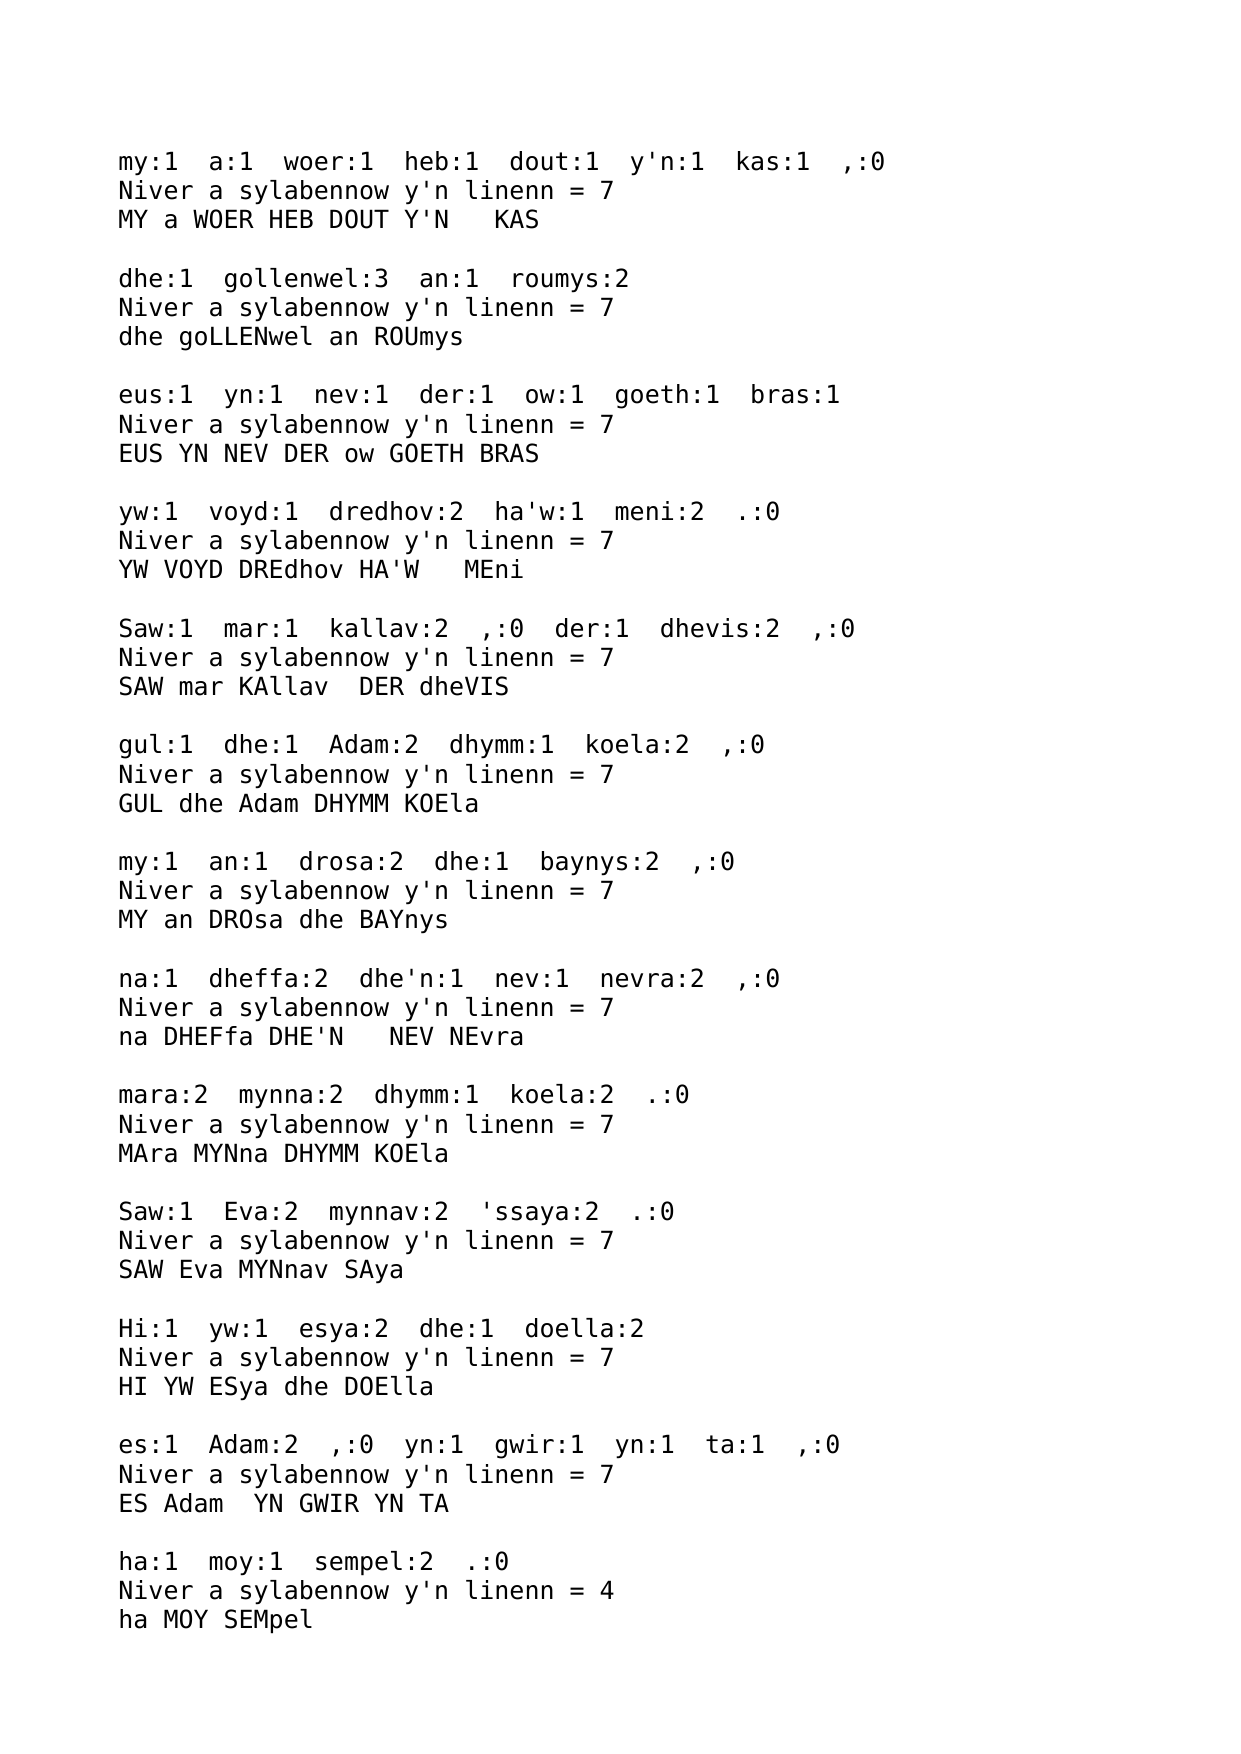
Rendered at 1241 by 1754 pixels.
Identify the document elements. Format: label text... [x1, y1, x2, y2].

text EUS YN NEV DER ow GOETH BRAS [118, 439, 1122, 468]
text HI YW ESya dhe DOElla [118, 1372, 1122, 1401]
text Niver a sylabennow y'n linenn = 7 [118, 1343, 1122, 1372]
text dhe goLLENwel an ROUmys [118, 322, 1122, 351]
text Saw:1 Eva:2 mynnav:2 'ssaya:2 .:0 [118, 1197, 1122, 1226]
text Niver a sylabennow y'n linenn = 7 [118, 293, 1122, 322]
text Niver a sylabennow y'n linenn = 7 [118, 526, 1122, 556]
text Niver a sylabennow y'n linenn = 7 [118, 1460, 1122, 1489]
text Niver a sylabennow y'n linenn = 7 [118, 993, 1122, 1022]
text eus:1 yn:1 nev:1 der:1 ow:1 goeth:1 bras:1 [118, 381, 1122, 410]
text Saw:1 mar:1 kallav:2 ,:0 der:1 dhevis:2 ,:0 [118, 614, 1122, 643]
text Niver a sylabennow y'n linenn = 7 [118, 643, 1122, 672]
text SAW mar KAllav DER dheVIS [118, 672, 1122, 701]
text Niver a sylabennow y'n linenn = 7 [118, 176, 1122, 206]
text gul:1 dhe:1 Adam:2 dhymm:1 koela:2 ,:0 [118, 731, 1122, 760]
text Niver a sylabennow y'n linenn = 7 [118, 1110, 1122, 1139]
text Niver a sylabennow y'n linenn = 4 [118, 1576, 1122, 1606]
text MY a WOER HEB DOUT Y'N KAS [118, 206, 1122, 235]
text es:1 Adam:2 ,:0 yn:1 gwir:1 yn:1 ta:1 ,:0 [118, 1431, 1122, 1460]
text YW VOYD DREdhov HA'W MEni [118, 556, 1122, 585]
text MAra MYNna DHYMM KOEla [118, 1139, 1122, 1168]
text my:1 a:1 woer:1 heb:1 dout:1 y'n:1 kas:1 ,:0 [118, 147, 1122, 176]
text Niver a sylabennow y'n linenn = 7 [118, 1226, 1122, 1256]
text na:1 dheffa:2 dhe'n:1 nev:1 nevra:2 ,:0 [118, 964, 1122, 993]
text yw:1 voyd:1 dredhov:2 ha'w:1 meni:2 .:0 [118, 497, 1122, 526]
text SAW Eva MYNnav SAya [118, 1256, 1122, 1285]
text ES Adam YN GWIR YN TA [118, 1489, 1122, 1518]
text GUL dhe Adam DHYMM KOEla [118, 789, 1122, 818]
text dhe:1 gollenwel:3 an:1 roumys:2 [118, 264, 1122, 293]
text na DHEFfa DHE'N NEV NEvra [118, 1022, 1122, 1051]
text Niver a sylabennow y'n linenn = 7 [118, 760, 1122, 789]
text ha MOY SEMpel [118, 1606, 1122, 1635]
text Hi:1 yw:1 esya:2 dhe:1 doella:2 [118, 1314, 1122, 1343]
text my:1 an:1 drosa:2 dhe:1 baynys:2 ,:0 [118, 847, 1122, 876]
text mara:2 mynna:2 dhymm:1 koela:2 .:0 [118, 1081, 1122, 1110]
text ha:1 moy:1 sempel:2 .:0 [118, 1547, 1122, 1576]
text Niver a sylabennow y'n linenn = 7 [118, 876, 1122, 906]
text Niver a sylabennow y'n linenn = 7 [118, 410, 1122, 439]
text MY an DROsa dhe BAYnys [118, 906, 1122, 935]
